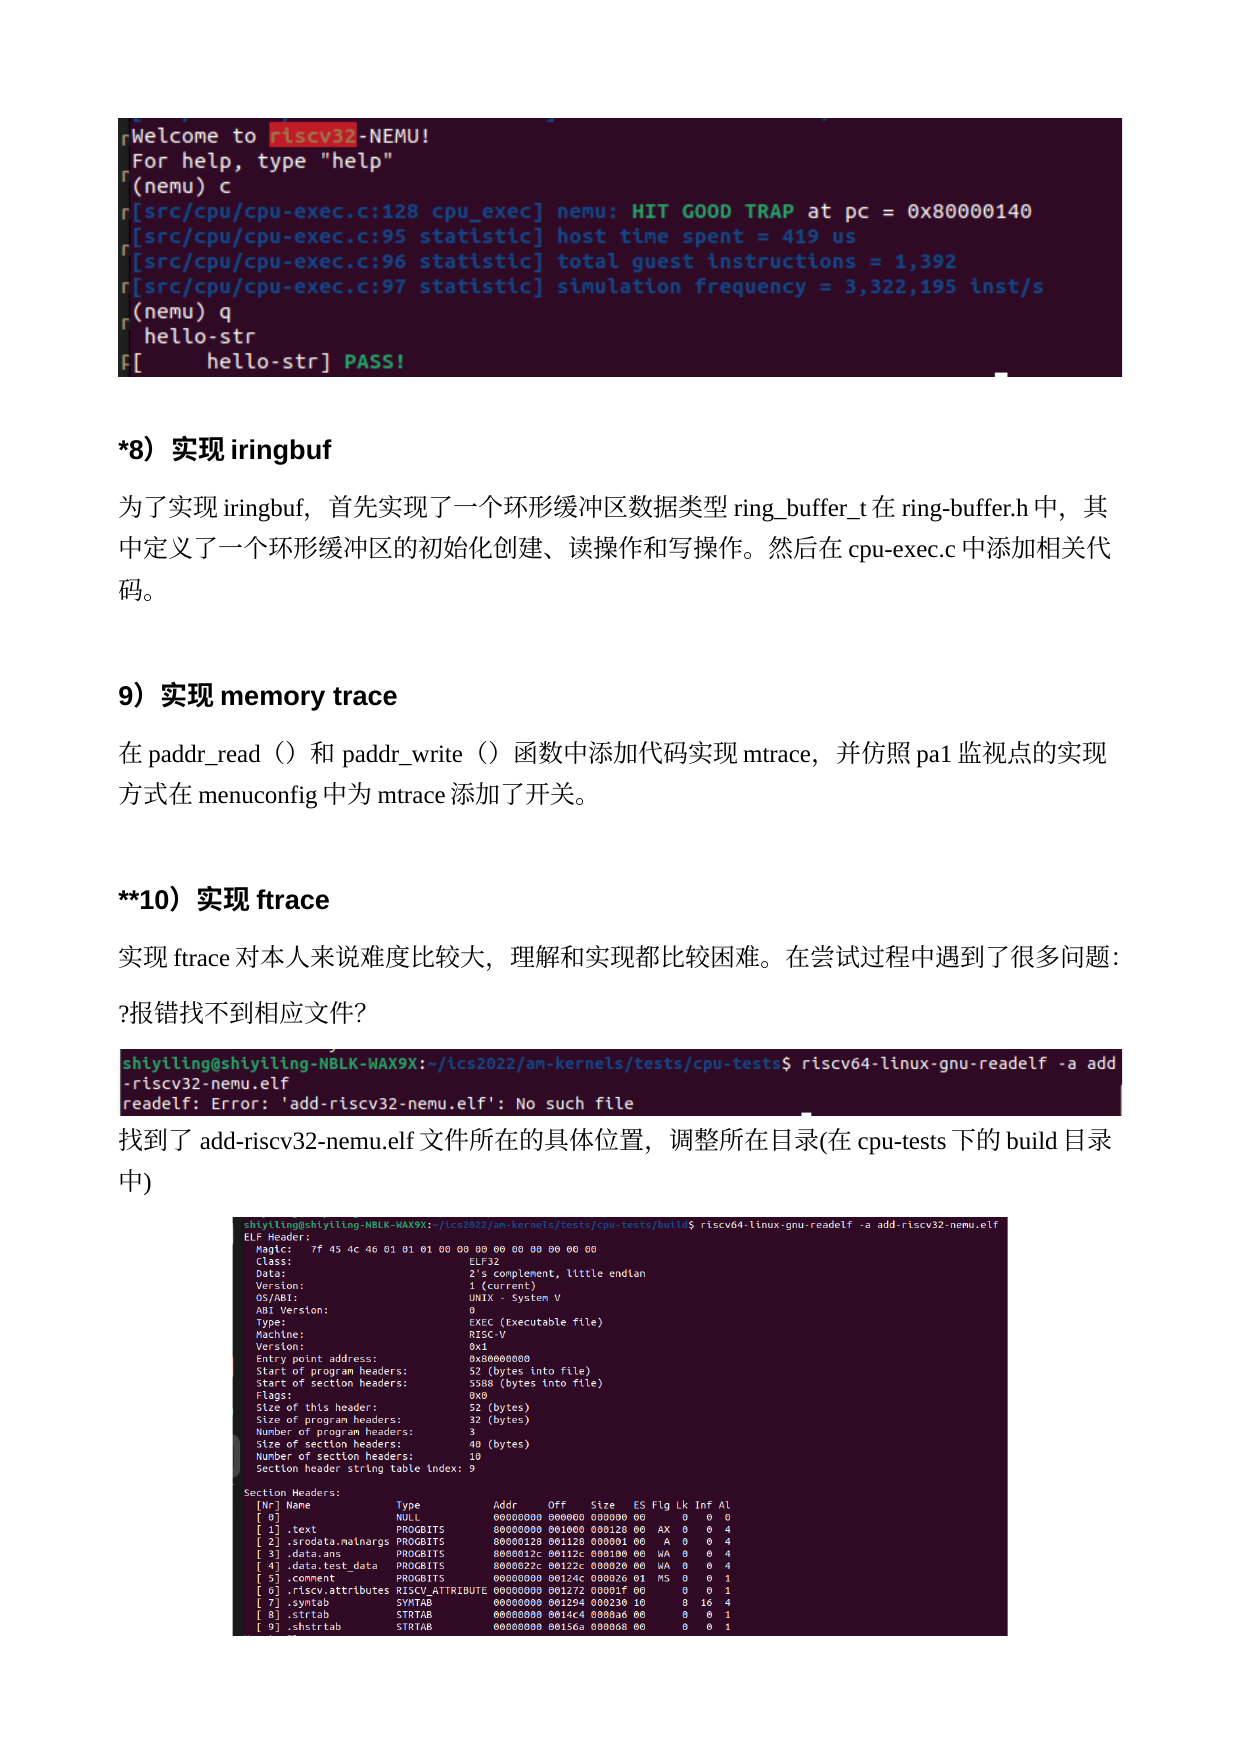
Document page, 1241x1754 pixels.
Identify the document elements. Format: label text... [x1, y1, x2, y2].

text *8）实现iringbuf [118, 428, 1122, 467]
text 找到了 add-riscv32-nemu.elf文件所在的具体位置，调整所在目录(在cpu-tests下的build目录中) [118, 1116, 1122, 1198]
picture [118, 118, 1123, 377]
text **10）实现ftrace [118, 878, 1122, 917]
picture [118, 1049, 1123, 1116]
text 9）实现memory trace [118, 674, 1122, 713]
text ?报错找不到相应文件？ [118, 994, 1122, 1030]
text 在paddr_read（）和 paddr_write（）函数中添加代码实现mtrace，并仿照pa1监视点的实现方式在menuconfig中为mtrace添加了开关。 [118, 733, 1122, 811]
text 为了实现iringbuf，首先实现了一个环形缓冲区数据类型ring_buffer_t在ring-buffer.h中，其中定义了一个环形缓冲区的初始化创建、读操作和写操作。然后在cpu-exec.c中添加相关代码。 [118, 488, 1122, 606]
text 实现ftrace对本人来说难度比较大，理解和实现都比较困难。在尝试过程中遇到了很多问题： [118, 938, 1122, 974]
picture [232, 1217, 1008, 1636]
